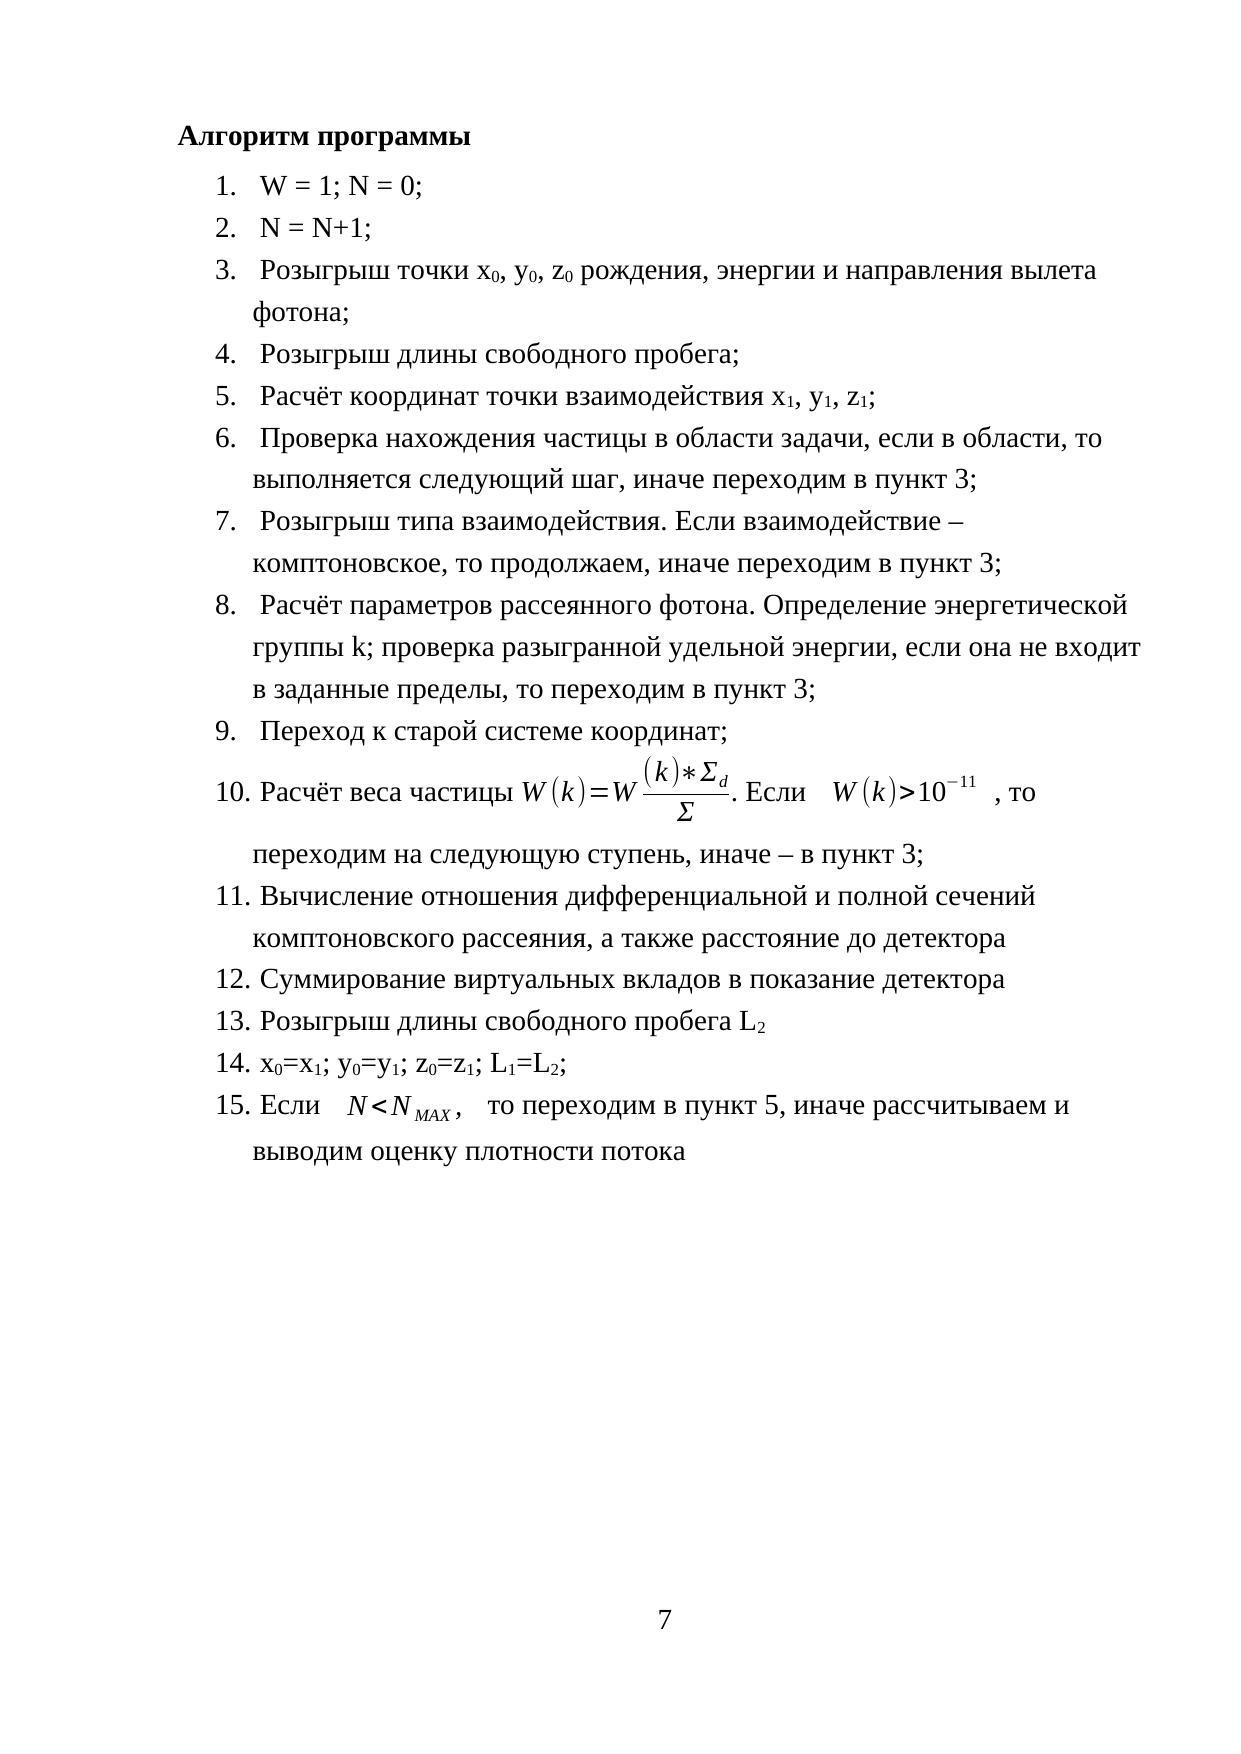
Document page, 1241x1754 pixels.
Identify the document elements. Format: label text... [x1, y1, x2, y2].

list Если то переходим в пункт 5, иначе рассчитываем и выводим оценку плотности потока [215, 1087, 1152, 1167]
list W = 1; N = 0; [215, 168, 1152, 202]
list Расчёт координат точки взаимодействия x1, y1, z1; [215, 378, 1152, 411]
list Расчёт веса частицы . Если , то переходим на следующую ступень, иначе – в пункт 3; [215, 755, 1152, 869]
subtitle Алгоритм программы [177, 118, 1152, 152]
list Проверка нахождения частицы в области задачи, если в области, то выполняется следующий шаг, иначе переходим в пункт 3; [215, 420, 1152, 495]
list Розыгрыш длины свободного пробега L2 [215, 1003, 1152, 1037]
list Переход к старой системе координат; [215, 713, 1152, 746]
list Розыгрыш длины свободного пробега; [215, 336, 1152, 369]
list Расчёт параметров рассеянного фотона. Определение энергетической группы k; проверка разыгранной удельной энергии, если она не входит в заданные пределы, то переходим в пункт 3; [215, 587, 1152, 704]
list Суммирование виртуальных вкладов в показание детектора [215, 962, 1152, 995]
list Розыгрыш типа взаимодействия. Если взаимодействие – комптоновское, то продолжаем, иначе переходим в пункт 3; [215, 503, 1152, 579]
list x0=x1; y0=y1; z0=z1; L1=L2; [215, 1045, 1152, 1079]
list Розыгрыш точки x0, y0, z0 рождения, энергии и направления вылета фотона; [215, 252, 1152, 328]
list N = N+1; [215, 210, 1152, 244]
list Вычисление отношения дифференциальной и полной сечений комптоновского рассеяния, а также расстояние до детектора [215, 878, 1152, 953]
